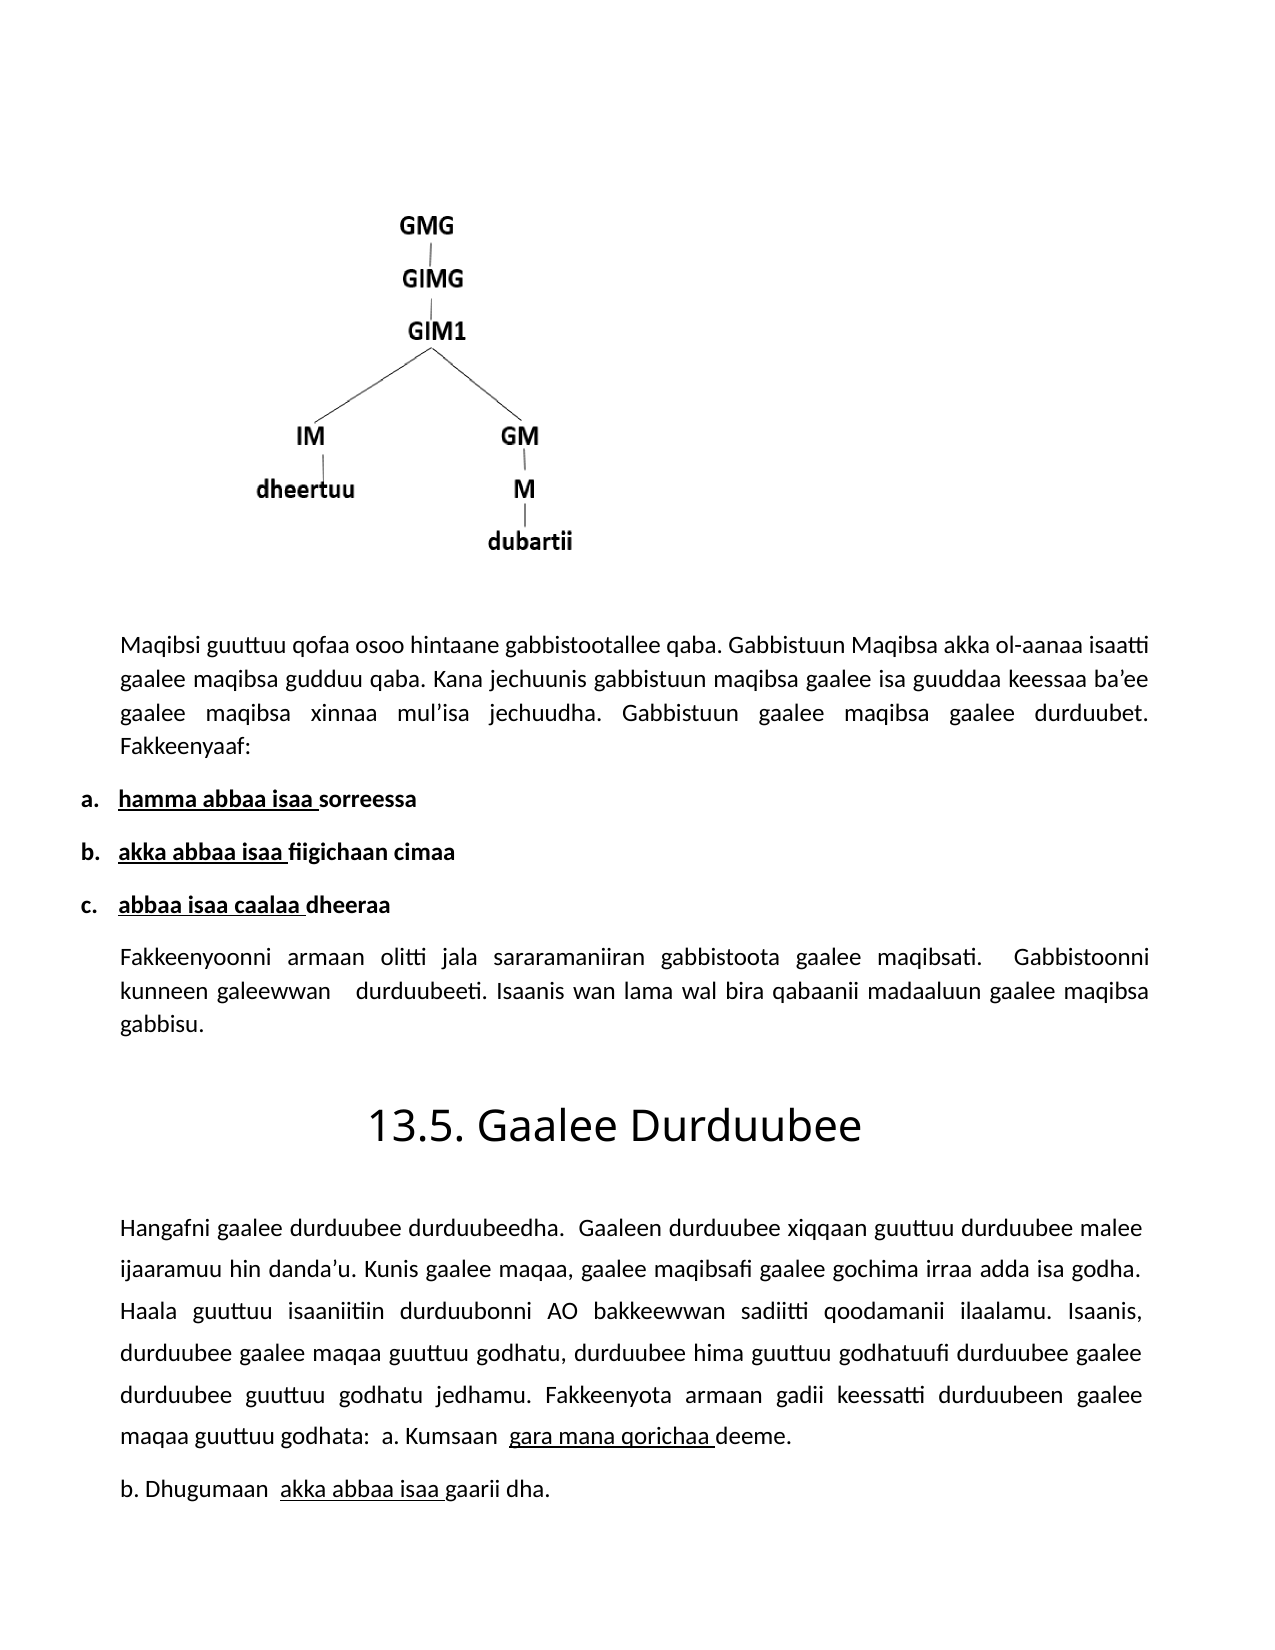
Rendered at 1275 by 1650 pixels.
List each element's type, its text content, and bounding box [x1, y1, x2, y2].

list akka abbaa isaa fiigichaan cimaa [81, 836, 1157, 866]
text Maqibsi guuttuu qofaa osoo hintaane gabbistootallee qaba. Gabbistuun Maqibsa akka ol-aanaa isaatti gaalee maqibsa gudduu qaba. Kana jechuunis gabbistuun maqibsa gaalee isa guuddaa keessaa ba’ee gaalee maqibsa xinnaa mul’isa jechuudha. Gabbistuun gaalee maqibsa gaalee durduubet. Fakkeenyaaf: [120, 630, 1151, 761]
text Fakkeenyoonni armaan olitti jala sararamaniiran gabbistoota gaalee maqibsati. Gabbistoonni kunneen galeewwan durduubeeti. Isaanis wan lama wal bira qabaanii madaaluun gaalee maqibsa gabbisu. [120, 941, 1151, 1039]
text b. Dhugumaan akka abbaa isaa gaarii dha. [120, 1473, 1151, 1504]
subtitle 13.5. Gaalee Durduubee [143, 1094, 1098, 1154]
list abbaa isaa caalaa dheeraa [81, 889, 1157, 919]
text Hangafni gaalee durduubee durduubeedha. Gaaleen durduubee xiqqaan guuttuu durduubee malee ijaaramuu hin danda’u. Kunis gaalee maqaa, gaalee maqibsafi gaalee gochima irraa adda isa godha. Haala guuttuu isaaniitiin durduubonni AO bakkeewwan sadiitti qoodamanii ilaalamu. Isaanis, durduubee gaalee maqaa guuttuu godhatu, durduubee hima guuttuu godhatuufi durduubee gaalee durduubee guuttuu godhatu jedhamu. Fakkeenyota armaan gadii keessatti durduubeen gaalee maqaa guuttuu godhata: a. Kumsaan gara mana qorichaa deeme. [120, 1212, 1143, 1451]
list hamma abbaa isaa sorreessa [81, 783, 1157, 814]
picture [112, 118, 806, 611]
